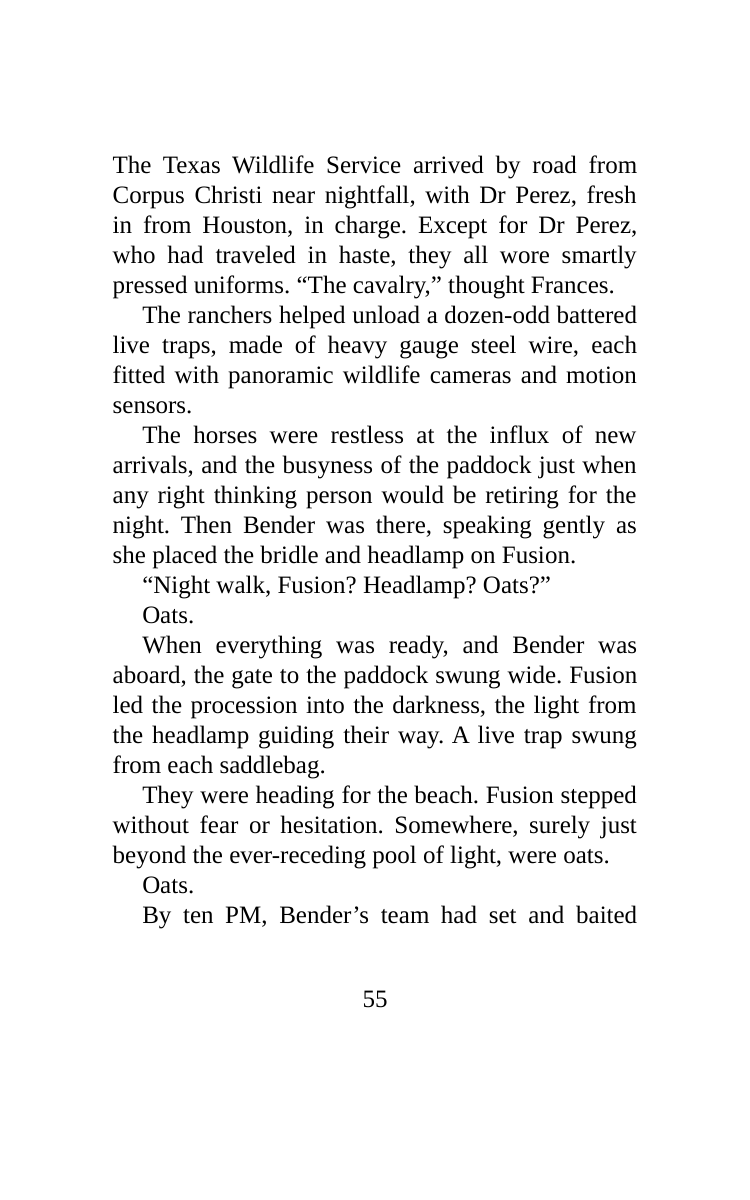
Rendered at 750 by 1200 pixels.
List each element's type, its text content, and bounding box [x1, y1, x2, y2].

text When everything was ready, and Bender was aboard, the gate to the paddock swung wide. Fusion led the procession into the darkness, the light from the headlamp guiding their way. A live trap swung from each saddlebag. [112, 630, 637, 780]
text They were heading for the beach. Fusion stepped without fear or hesitation. Somewhere, surely just beyond the ever-receding pool of light, were oats. [112, 780, 637, 870]
text The horses were restless at the influx of new arrivals, and the busyness of the paddock just when any right thinking person would be retiring for the night. Then Bender was there, speaking gently as she placed the bridle and headlamp on Fusion. [112, 420, 637, 570]
text The ranchers helped unload a dozen-odd battered live traps, made of heavy gauge steel wire, each fitted with panoramic wildlife cameras and motion sensors. [112, 300, 637, 420]
text The Texas Wildlife Service arrived by road from Corpus Christi near nightfall, with Dr Perez, fresh in from Houston, in charge. Except for Dr Perez, who had traveled in haste, they all wore smartly pressed uniforms. “The cavalry,” thought Frances. [112, 150, 637, 300]
text Oats. [112, 600, 637, 630]
text By ten PM, Bender’s team had set and baited [112, 900, 637, 930]
text “Night walk, Fusion? Headlamp? Oats?” [112, 570, 637, 600]
text Oats. [112, 870, 637, 900]
